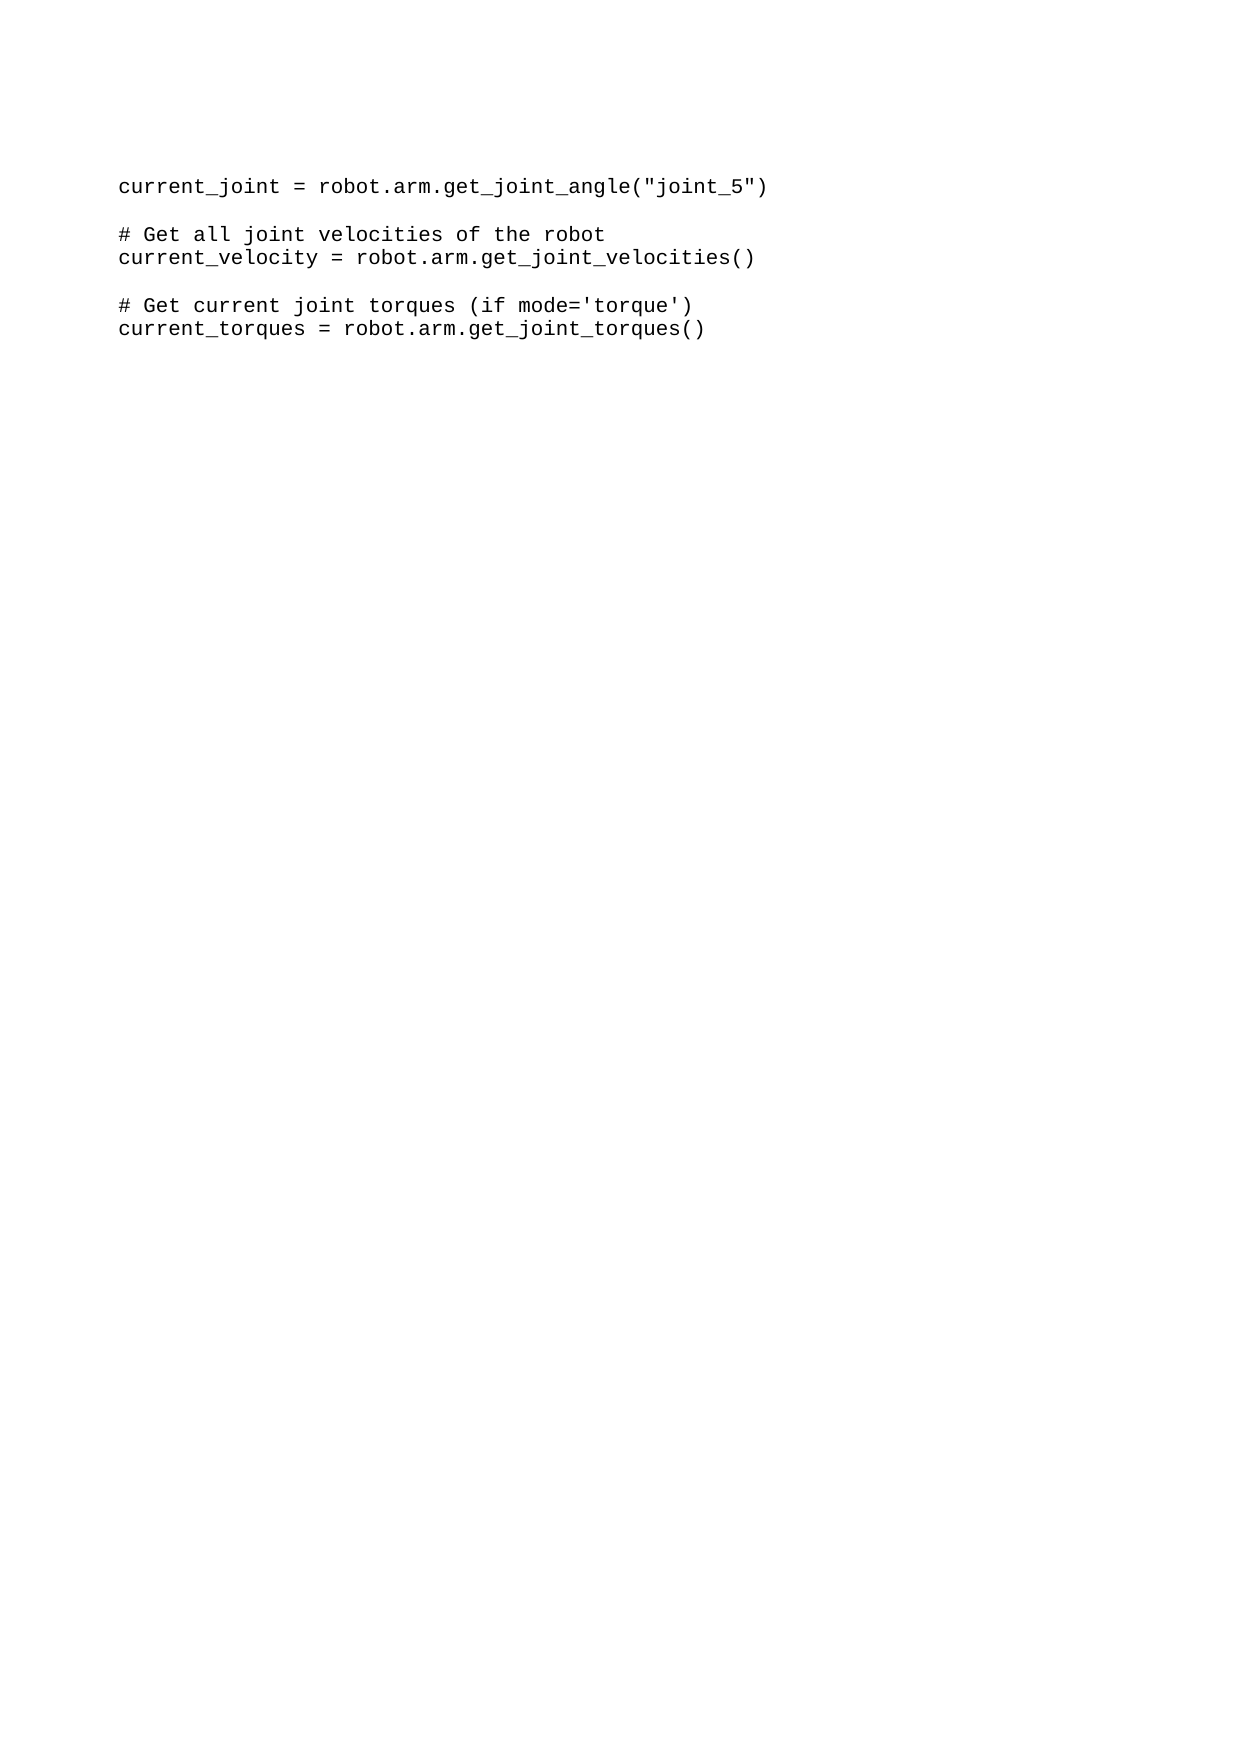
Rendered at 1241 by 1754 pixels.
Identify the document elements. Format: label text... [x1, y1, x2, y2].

text current_torques = robot.arm.get_joint_torques() [118, 318, 1122, 342]
text current_joint = robot.arm.get_joint_angle("joint_5") [118, 176, 1122, 200]
text # Get all joint velocities of the robot [118, 224, 1122, 247]
text current_velocity = robot.arm.get_joint_velocities() [118, 247, 1122, 271]
text # Get current joint torques (if mode='torque') [118, 294, 1122, 318]
